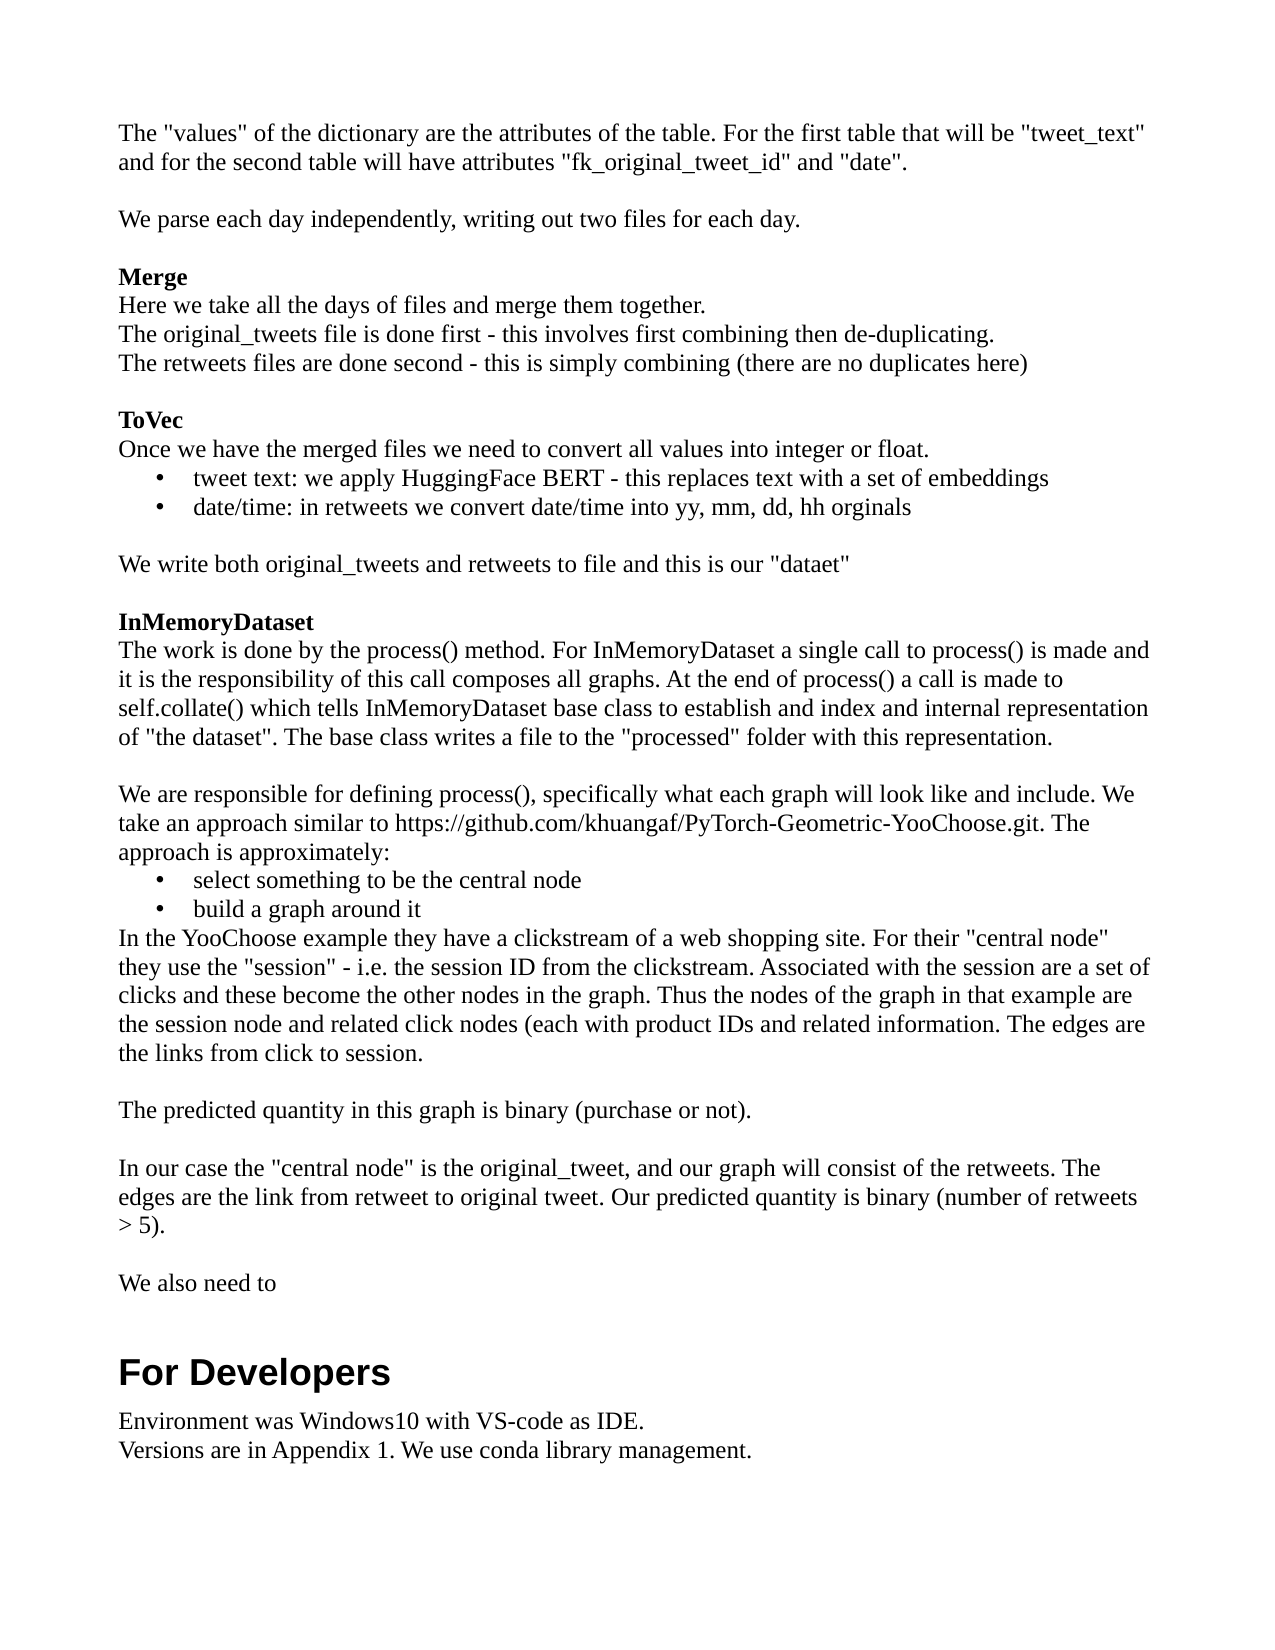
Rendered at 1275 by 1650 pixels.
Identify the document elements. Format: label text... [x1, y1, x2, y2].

text The predicted quantity in this graph is binary (purchase or not). [118, 1096, 1157, 1124]
text Merge [118, 262, 1157, 291]
text We write both original_tweets and retweets to file and this is our "dataet" [118, 549, 1157, 578]
subtitle For Developers [118, 1351, 1157, 1394]
list build a graph around it [156, 894, 1157, 923]
text The work is done by the process() method. For InMemoryDataset a single call to process() is made and it is the responsibility of this call composes all graphs. At the end of process() a call is made to self.collate() which tells InMemoryDataset base class to establish and index and internal representation of "the dataset". The base class writes a file to the "processed" folder with this representation. [118, 636, 1157, 751]
text We parse each day independently, writing out two files for each day. [118, 204, 1157, 233]
text The original_tweets file is done first - this involves first combining then de-duplicating. [118, 319, 1157, 348]
text ToVec [118, 406, 1157, 434]
text In the YooChoose example they have a clickstream of a web shopping site. For their "central node" they use the "session" - i.e. the session ID from the clickstream. Associated with the session are a set of clicks and these become the other nodes in the graph. Thus the nodes of the graph in that example are the session node and related click nodes (each with product IDs and related information. The edges are the links from click to session. [118, 923, 1157, 1067]
list tweet text: we apply HuggingFace BERT - this replaces text with a set of embeddings [156, 463, 1157, 492]
text We also need to [118, 1268, 1157, 1297]
text We are responsible for defining process(), specifically what each graph will look like and include. We take an approach similar to https://github.com/khuangaf/PyTorch-Geometric-YooChoose.git. The approach is approximately: [118, 779, 1157, 866]
text Environment was Windows10 with VS-code as IDE. [118, 1406, 1157, 1435]
text The retweets files are done second - this is simply combining (there are no duplicates here) [118, 348, 1157, 377]
text Once we have the merged files we need to convert all values into integer or float. [118, 434, 1157, 463]
text Here we take all the days of files and merge them together. [118, 291, 1157, 319]
text The "values" of the dictionary are the attributes of the table. For the first table that will be "tweet_text" and for the second table will have attributes "fk_original_tweet_id" and "date". [118, 118, 1157, 176]
list date/time: in retweets we convert date/time into yy, mm, dd, hh orginals [156, 492, 1157, 521]
text In our case the "central node" is the original_tweet, and our graph will consist of the retweets. The edges are the link from retweet to original tweet. Our predicted quantity is binary (number of retweets > 5). [118, 1153, 1157, 1239]
list select something to be the central node [156, 866, 1157, 894]
text InMemoryDataset [118, 607, 1157, 636]
text Versions are in Appendix 1. We use conda library management. [118, 1435, 1157, 1464]
